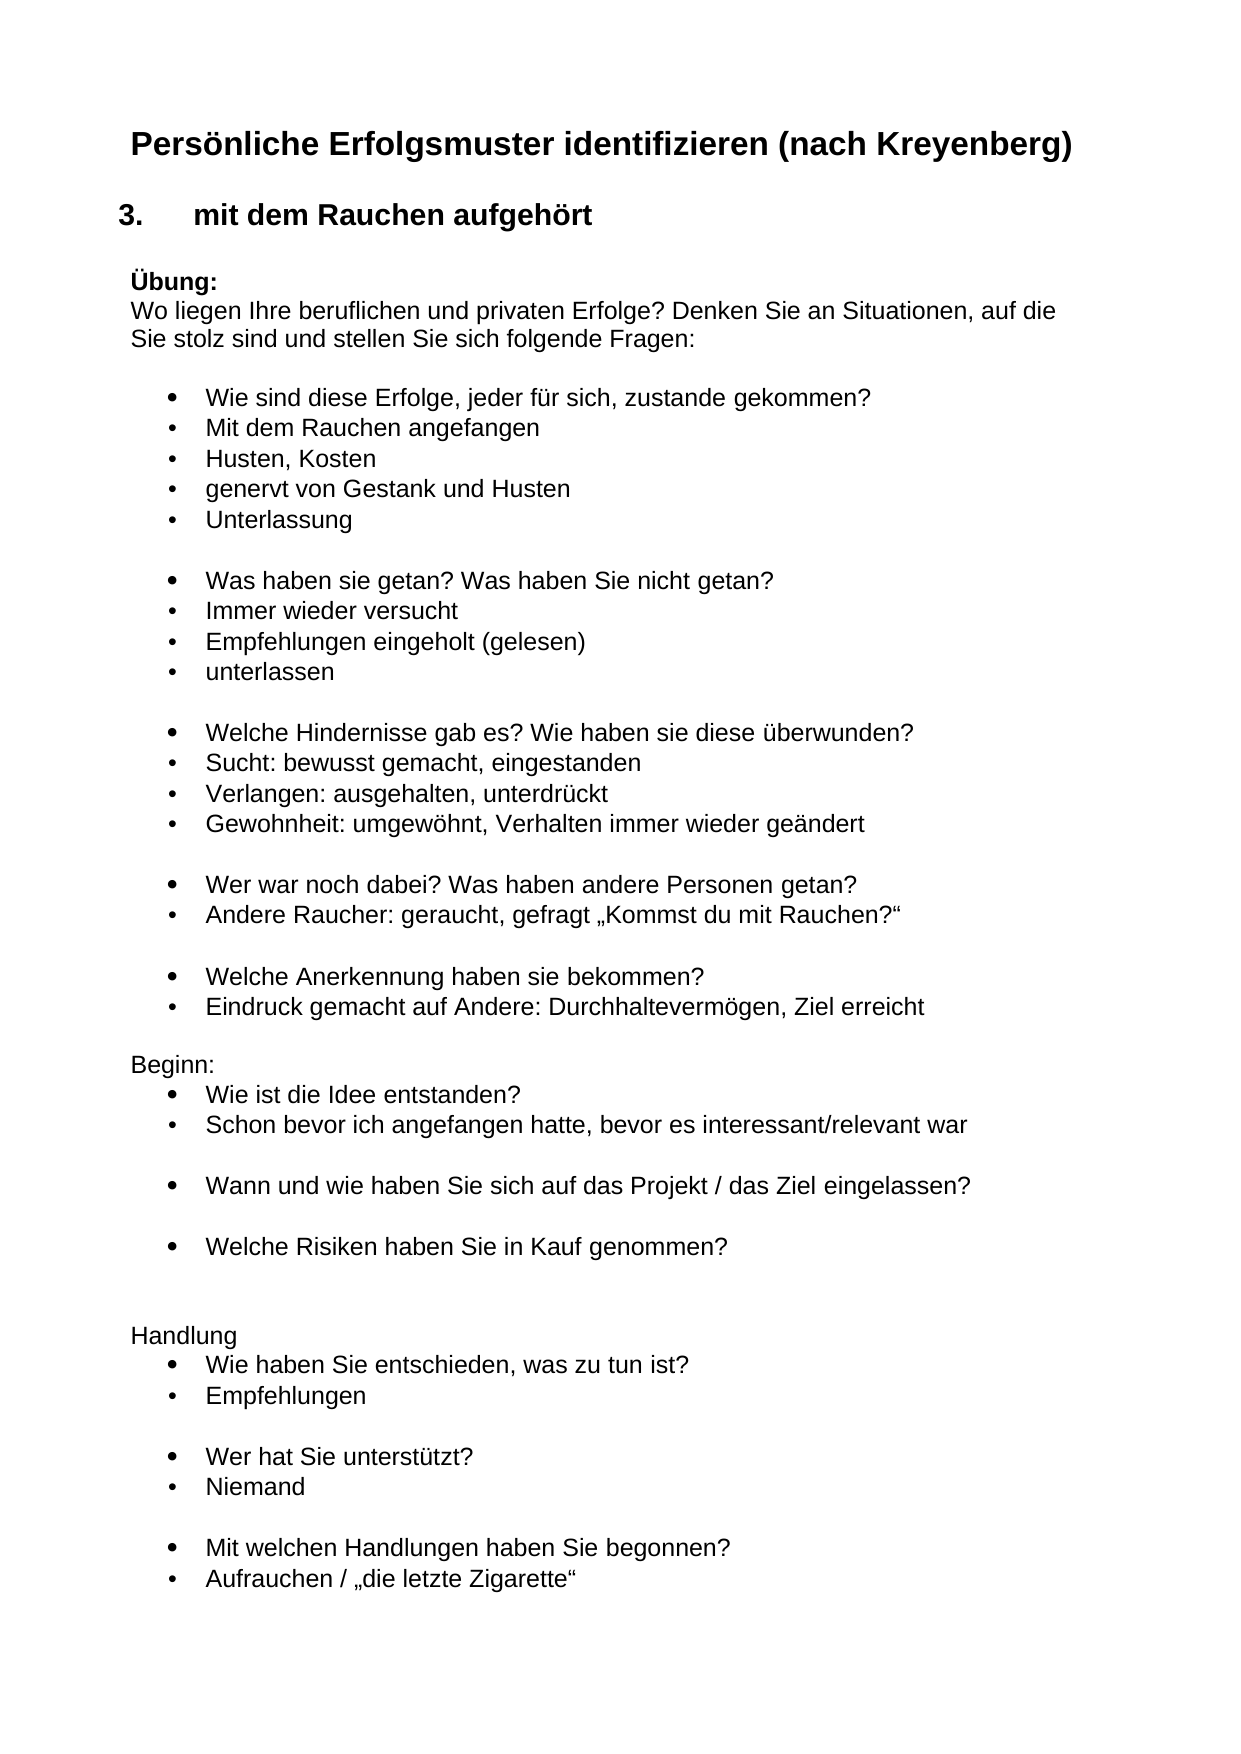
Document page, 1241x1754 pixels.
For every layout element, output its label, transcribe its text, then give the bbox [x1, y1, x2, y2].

list Welche Anerkennung haben sie bekommen? [168, 961, 1122, 991]
list Welche Risiken haben Sie in Kauf genommen? [168, 1231, 1122, 1262]
list Welche Hindernisse gab es? Wie haben sie diese überwunden? [168, 717, 1122, 748]
list Sucht: bewusst gemacht, eingestanden [168, 748, 1122, 778]
list Empfehlungen eingeholt (gelesen) [168, 626, 1122, 656]
list Immer wieder versucht [168, 596, 1122, 626]
list Mit welchen Handlungen haben Sie begonnen? [168, 1532, 1122, 1563]
list Schon bevor ich angefangen hatte, bevor es interessant/relevant war [168, 1109, 1122, 1140]
list unterlassen [168, 656, 1122, 687]
list Eindruck gemacht auf Andere: Durchhaltevermögen, Ziel erreicht [168, 991, 1122, 1022]
list Wann und wie haben Sie sich auf das Projekt / das Ziel eingelassen? [168, 1170, 1122, 1201]
list Gewohnheit: umgewöhnt, Verhalten immer wieder geändert [168, 808, 1122, 839]
list mit dem Rauchen aufgehört [118, 197, 1122, 232]
list genervt von Gestank und Husten [168, 473, 1122, 504]
subtitle Übung: [130, 267, 1122, 296]
list Unterlassung [168, 504, 1122, 534]
list Wer war noch dabei? Was haben andere Personen getan? [168, 869, 1122, 900]
list Empfehlungen [168, 1380, 1122, 1411]
list Andere Raucher: geraucht, gefragt „Kommst du mit Rauchen?“ [168, 900, 1122, 930]
text Handlung [130, 1321, 1122, 1349]
list Wer hat Sie unterstützt? [168, 1441, 1122, 1471]
list Niemand [168, 1471, 1122, 1502]
text Wo liegen Ihre beruflichen und privaten Erfolge? Denken Sie an Situationen, auf die Sie stolz sind und stellen Sie sich folgende Fragen: [130, 296, 1097, 353]
list Mit dem Rauchen angefangen [168, 412, 1122, 443]
text Persönliche Erfolgsmuster identifizieren (nach Kreyenberg) [130, 124, 1122, 162]
list Was haben sie getan? Was haben Sie nicht getan? [168, 565, 1122, 596]
list Husten, Kosten [168, 443, 1122, 473]
list Wie ist die Idee entstanden? [168, 1079, 1122, 1109]
list Wie sind diese Erfolge, jeder für sich, zustande gekommen? [168, 382, 1122, 412]
list Wie haben Sie entschieden, was zu tun ist? [168, 1349, 1122, 1380]
list Aufrauchen / „die letzte Zigarette“ [168, 1563, 1122, 1593]
text Beginn: [130, 1050, 1122, 1079]
list Verlangen: ausgehalten, unterdrückt [168, 778, 1122, 808]
